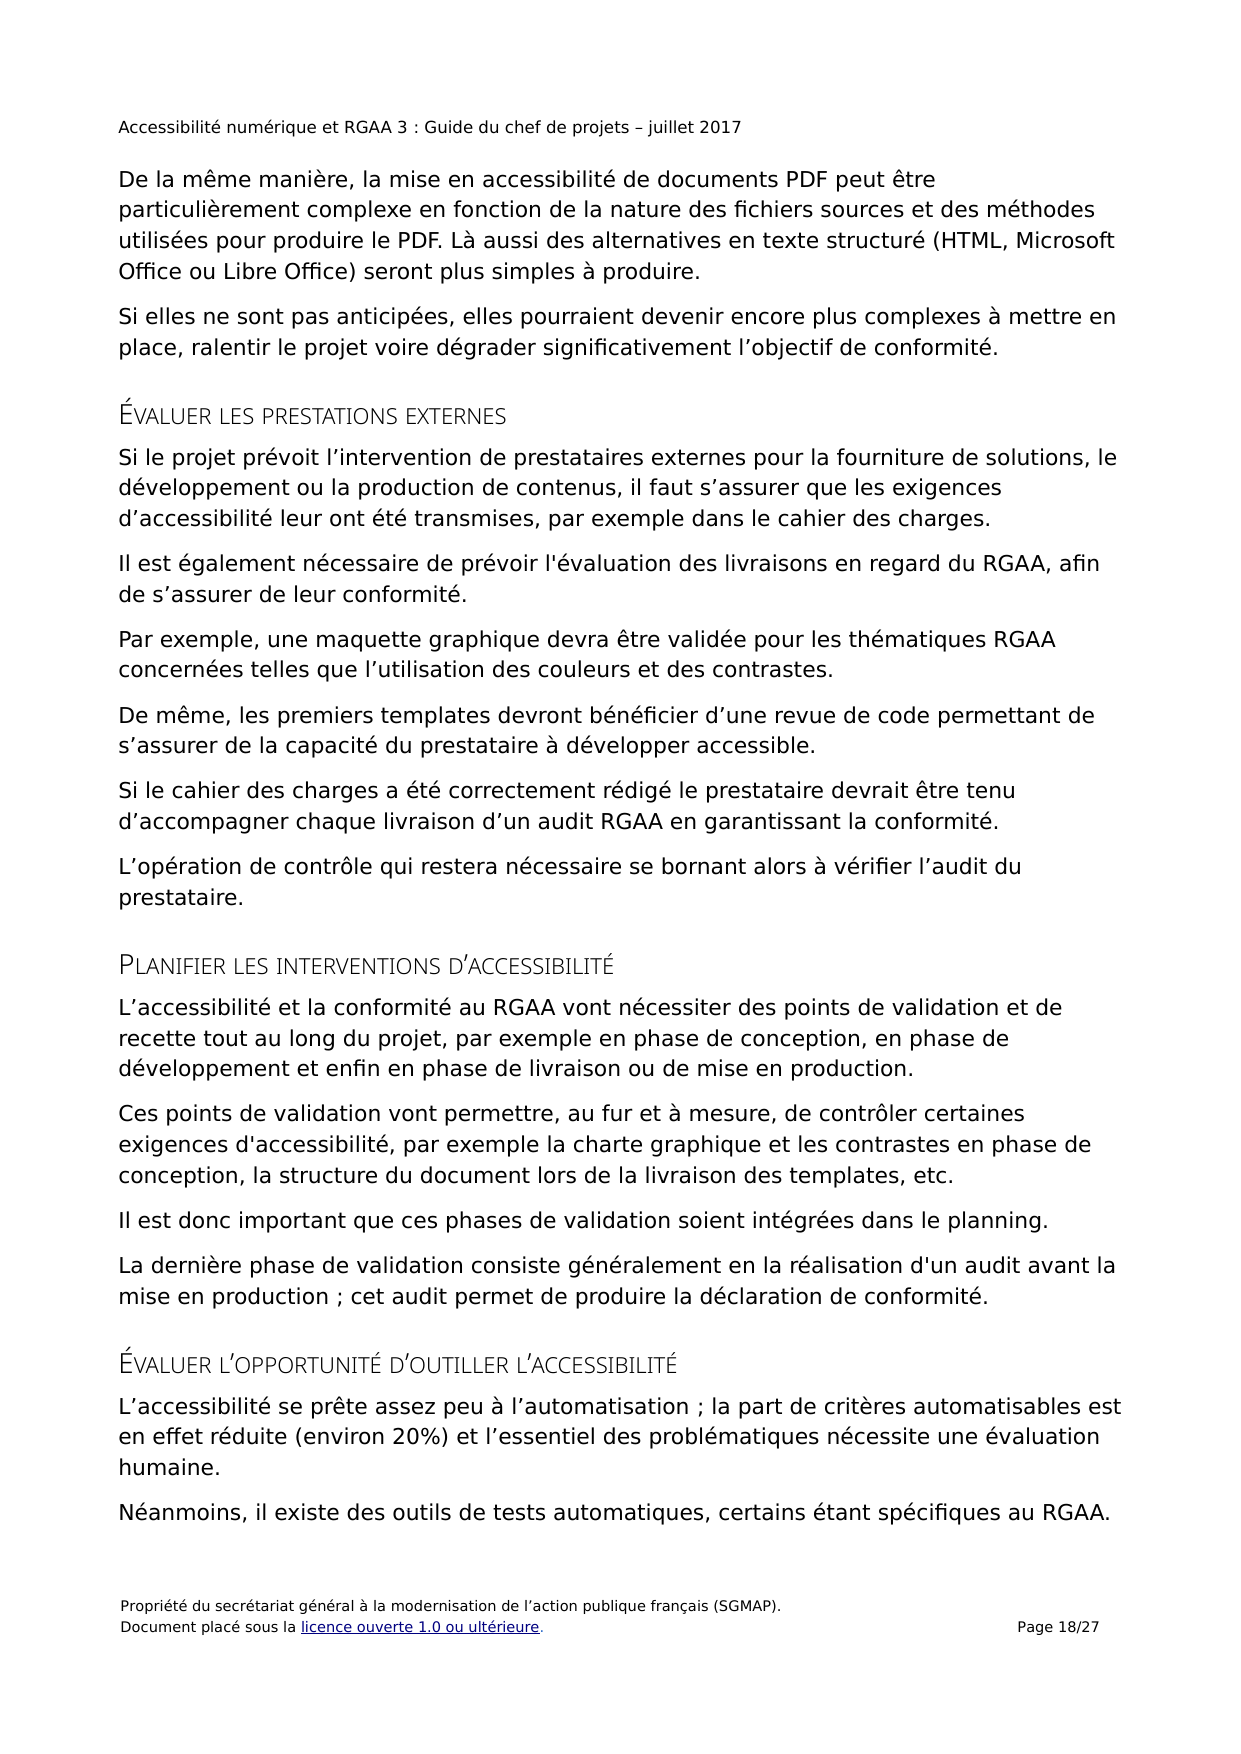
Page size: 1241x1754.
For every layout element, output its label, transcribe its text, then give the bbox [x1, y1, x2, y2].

text De même, les premiers templates devront bénéficier d’une revue de code permettant de s’assurer de la capacité du prestataire à développer accessible. [118, 703, 1122, 759]
text Il est donc important que ces phases de validation soient intégrées dans le planning. [118, 1208, 1122, 1233]
text La dernière phase de validation consiste généralement en la réalisation d'un audit avant la mise en production ; cet audit permet de produire la déclaration de conformité. [118, 1253, 1122, 1309]
text Si elles ne sont pas anticipées, elles pourraient devenir encore plus complexes à mettre en place, ralentir le projet voire dégrader significativement l’objectif de conformité. [118, 304, 1122, 360]
text L’accessibilité et la conformité au RGAA vont nécessiter des points de validation et de recette tout au long du projet, par exemple en phase de conception, en phase de développement et enfin en phase de livraison ou de mise en production. [118, 995, 1122, 1082]
text Il est également nécessaire de prévoir l'évaluation des livraisons en regard du RGAA, afin de s’assurer de leur conformité. [118, 551, 1122, 607]
text L’opération de contrôle qui restera nécessaire se bornant alors à vérifier l’audit du prestataire. [118, 854, 1122, 911]
text Par exemple, une maquette graphique devra être validée pour les thématiques RGAA concernées telles que l’utilisation des couleurs et des contrastes. [118, 627, 1122, 683]
subtitle Évaluer l’opportunité d’outiller l’accessibilité [118, 1344, 1122, 1381]
text Ces points de validation vont permettre, au fur et à mesure, de contrôler certaines exigences d'accessibilité, par exemple la charte graphique et les contrastes en phase de conception, la structure du document lors de la livraison des templates, etc. [118, 1102, 1122, 1188]
text De la même manière, la mise en accessibilité de documents PDF peut être particulièrement complexe en fonction de la nature des fichiers sources et des méthodes utilisées pour produire le PDF. Là aussi des alternatives en texte structuré (HTML, Microsoft Office ou Libre Office) seront plus simples à produire. [118, 167, 1122, 284]
text Si le cahier des charges a été correctement rédigé le prestataire devrait être tenu d’accompagner chaque livraison d’un audit RGAA en garantissant la conformité. [118, 779, 1122, 835]
subtitle Planifier les interventions d’accessibilité [118, 945, 1122, 983]
text Néanmoins, il existe des outils de tests automatiques, certains étant spécifiques au RGAA. [118, 1500, 1122, 1526]
text L’accessibilité se prête assez peu à l’automatisation ; la part de critères automatisables est en effet réduite (environ 20%) et l’essentiel des problématiques nécessite une évaluation humaine. [118, 1394, 1122, 1481]
text Si le projet prévoit l’intervention de prestataires externes pour la fourniture de solutions, le développement ou la production de contenus, il faut s’assurer que les exigences d’accessibilité leur ont été transmises, par exemple dans le cahier des charges. [118, 445, 1122, 531]
subtitle Évaluer les prestations externes [118, 394, 1122, 432]
